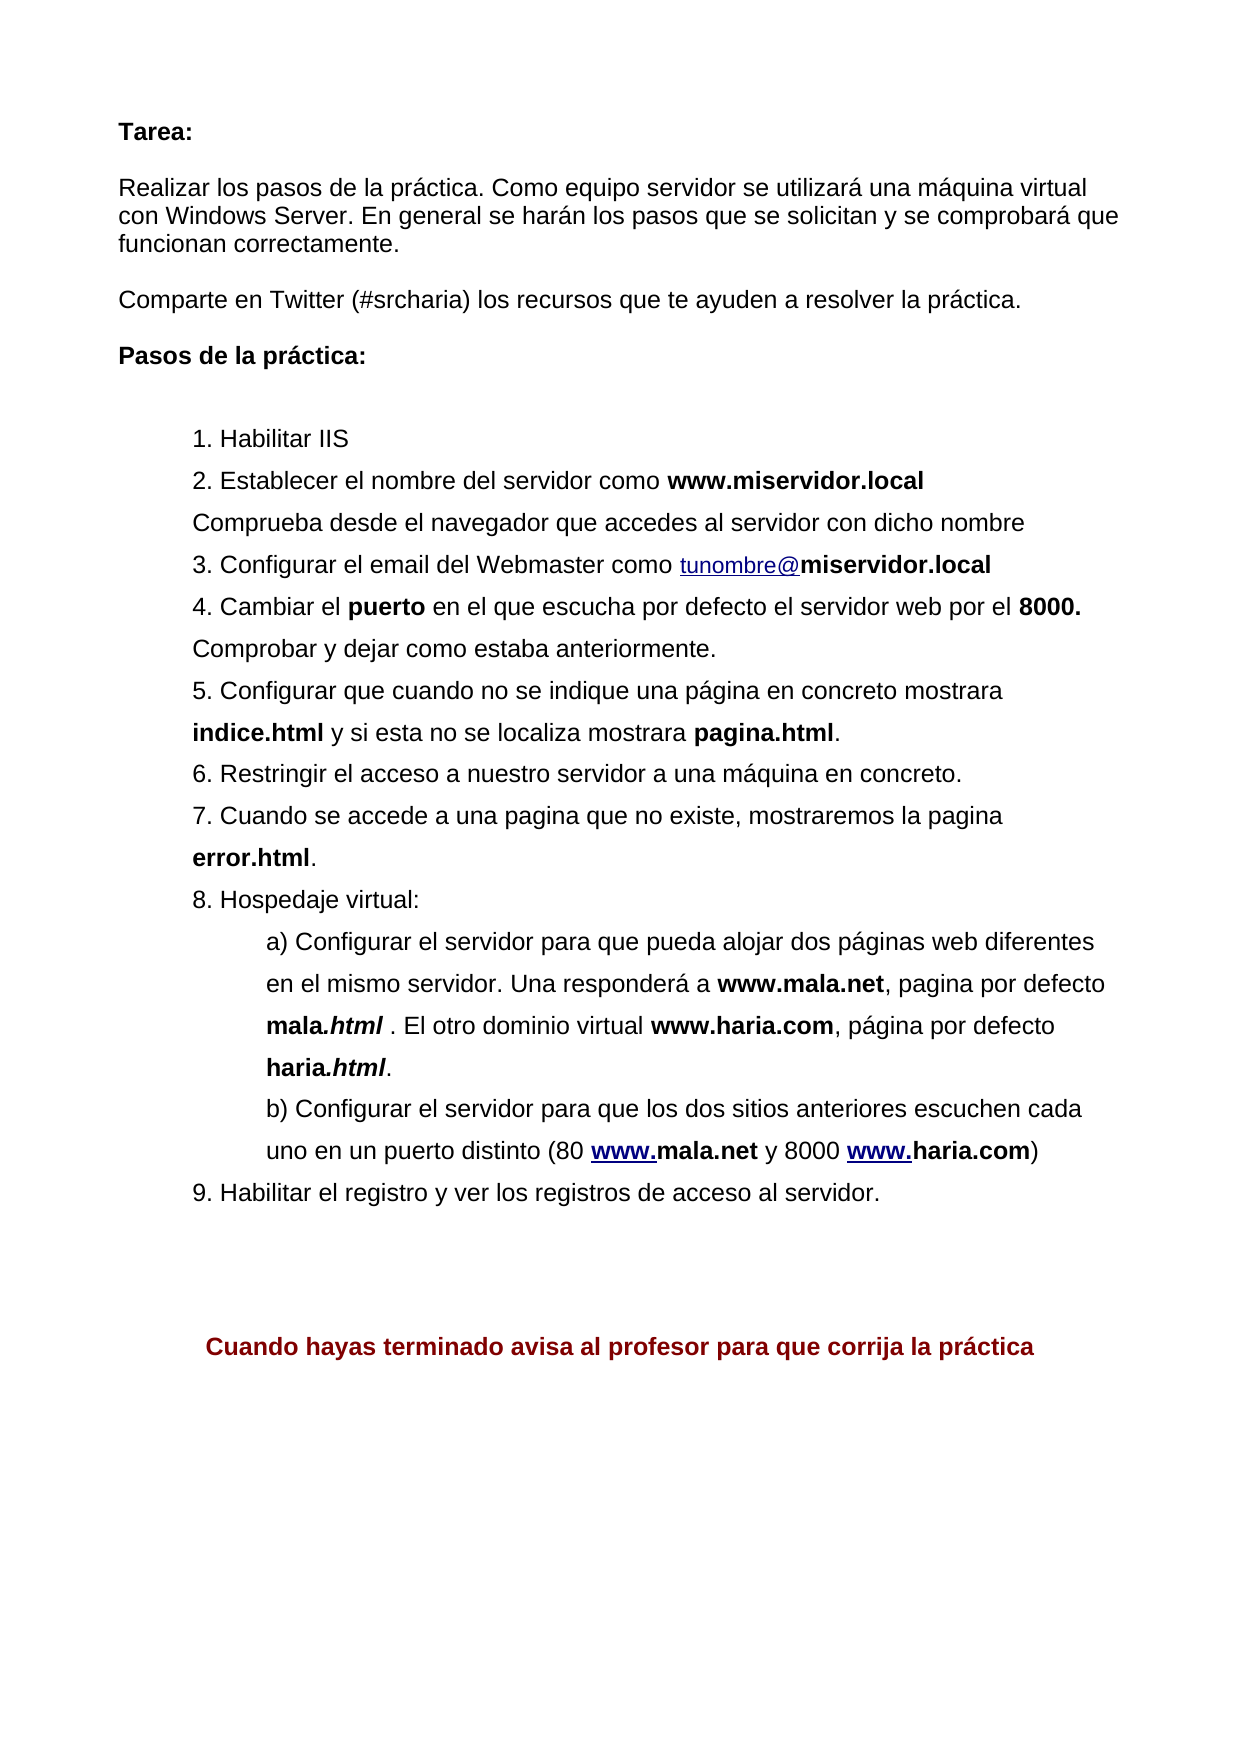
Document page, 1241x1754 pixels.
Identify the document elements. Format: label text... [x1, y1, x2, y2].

text Cuando hayas terminado avisa al profesor para que corrija la práctica [118, 1332, 1122, 1360]
text 8. Hospedaje virtual: [192, 886, 1122, 914]
text Tarea: [118, 118, 1122, 146]
text b) Configurar el servidor para que los dos sitios anteriores escuchen cada uno en un puerto distinto (80 www.mala.net y 8000 www.haria.com) [266, 1095, 1122, 1165]
text 1. Habilitar IIS [192, 425, 1122, 453]
text Realizar los pasos de la práctica. Como equipo servidor se utilizará una máquina virtual con Windows Server. En general se harán los pasos que se solicitan y se comprobará que funcionan correctamente. [118, 174, 1122, 258]
text Comparte en Twitter (#srcharia) los recursos que te ayuden a resolver la práctica. [118, 286, 1122, 313]
text Comprueba desde el navegador que accedes al servidor con dicho nombre [192, 509, 1122, 537]
text 2. Establecer el nombre del servidor como www.miservidor.local [192, 467, 1122, 495]
text a) Configurar el servidor para que pueda alojar dos páginas web diferentes en el mismo servidor. Una responderá a www.mala.net, pagina por defecto mala.html . El otro dominio virtual www.haria.com, página por defecto haria.html. [266, 928, 1122, 1081]
text 9. Habilitar el registro y ver los registros de acceso al servidor. [192, 1179, 1122, 1207]
text 7. Cuando se accede a una pagina que no existe, mostraremos la pagina error.html. [192, 802, 1122, 872]
text 3. Configurar el email del Webmaster como tunombre@miservidor.local [192, 551, 1122, 579]
text 5. Configurar que cuando no se indique una página en concreto mostrara indice.html y si esta no se localiza mostrara pagina.html. [192, 676, 1122, 746]
text 4. Cambiar el puerto en el que escucha por defecto el servidor web por el 8000. Comprobar y dejar como estaba anteriormente. [192, 593, 1122, 662]
text 6. Restringir el acceso a nuestro servidor a una máquina en concreto. [192, 760, 1122, 788]
text Pasos de la práctica: [118, 341, 1122, 369]
